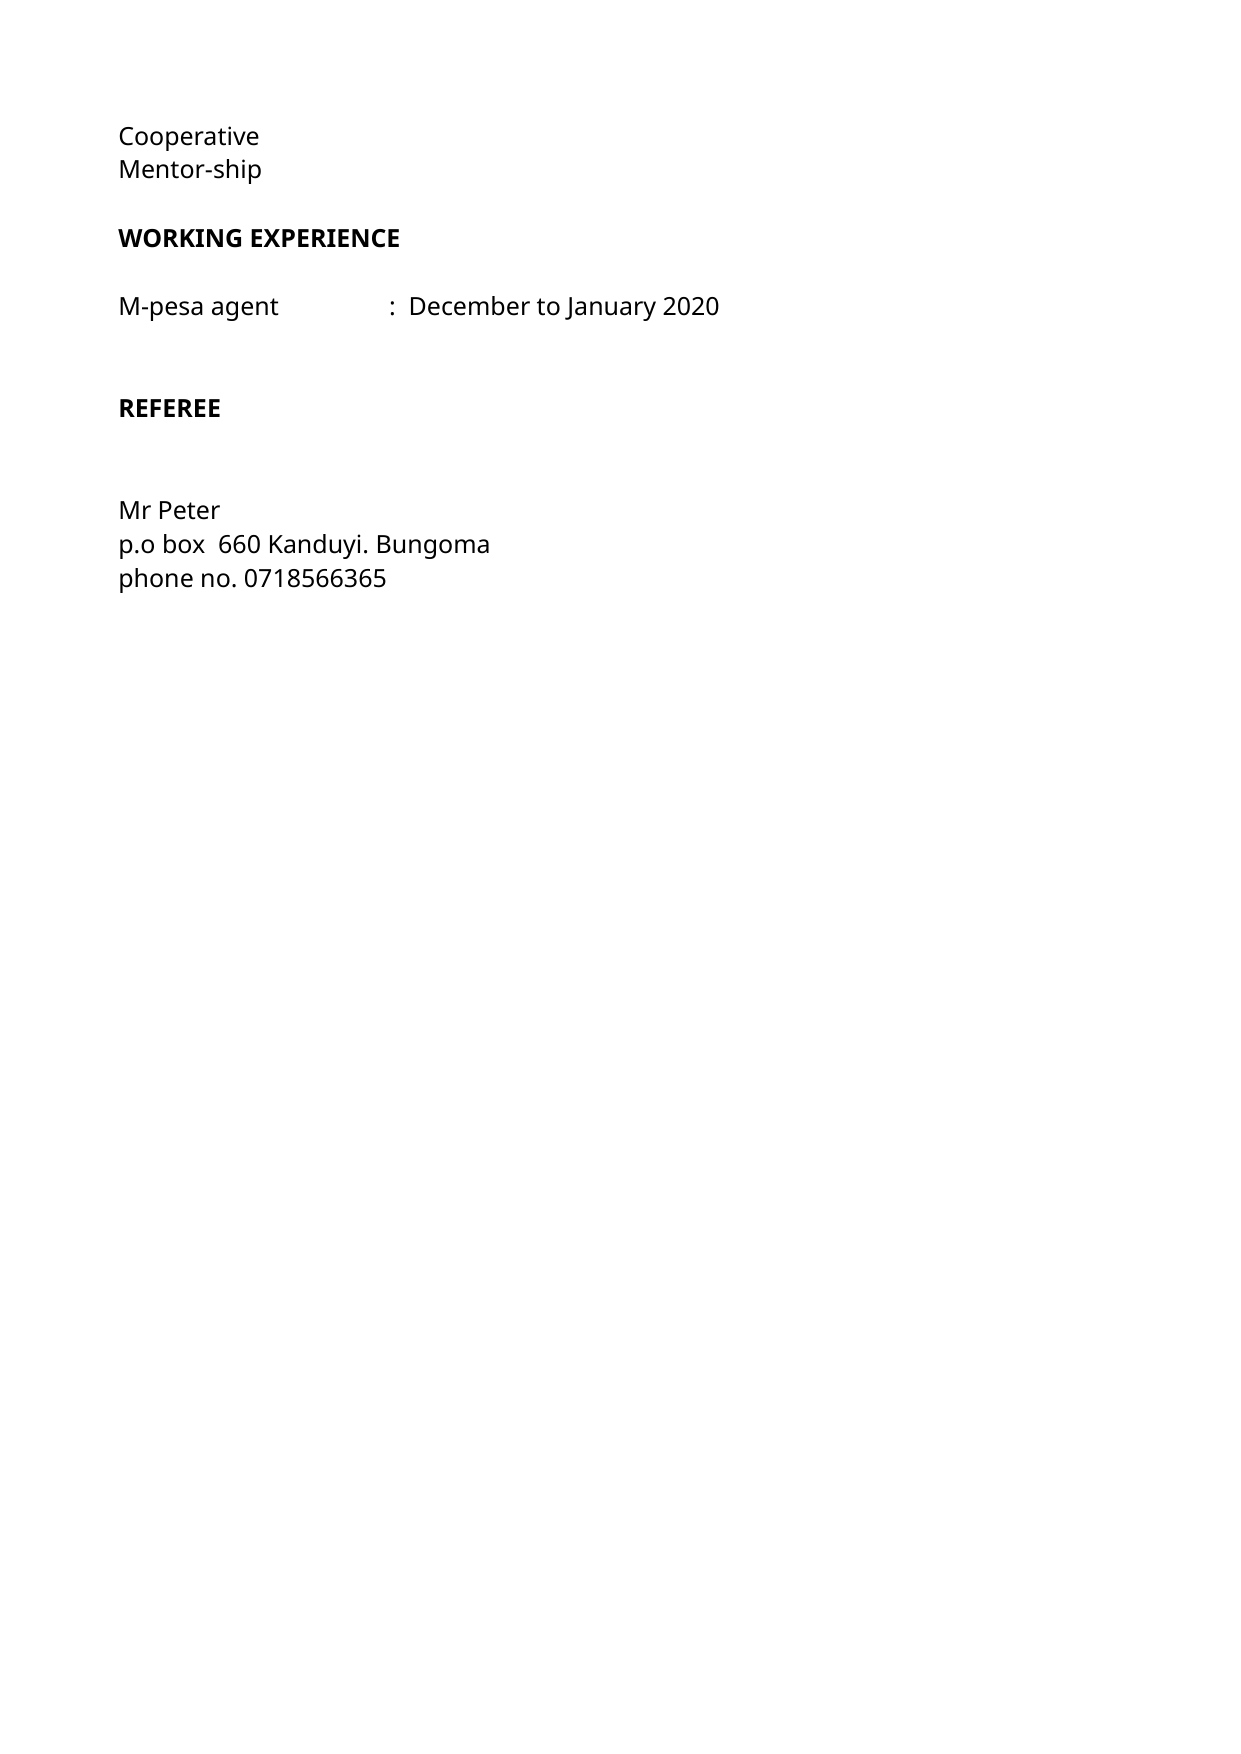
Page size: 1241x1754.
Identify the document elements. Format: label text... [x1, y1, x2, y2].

text Mentor-ship [118, 152, 1122, 186]
text M-pesa agent : December to January 2020 [118, 288, 1122, 322]
text Mr Peter [118, 493, 1122, 527]
text phone no. 0718566365 [118, 561, 1122, 595]
text REFEREE [118, 391, 1122, 425]
text Cooperative [118, 118, 1122, 152]
text WORKING EXPERIENCE [118, 220, 1122, 254]
text p.o box 660 Kanduyi. Bungoma [118, 527, 1122, 561]
